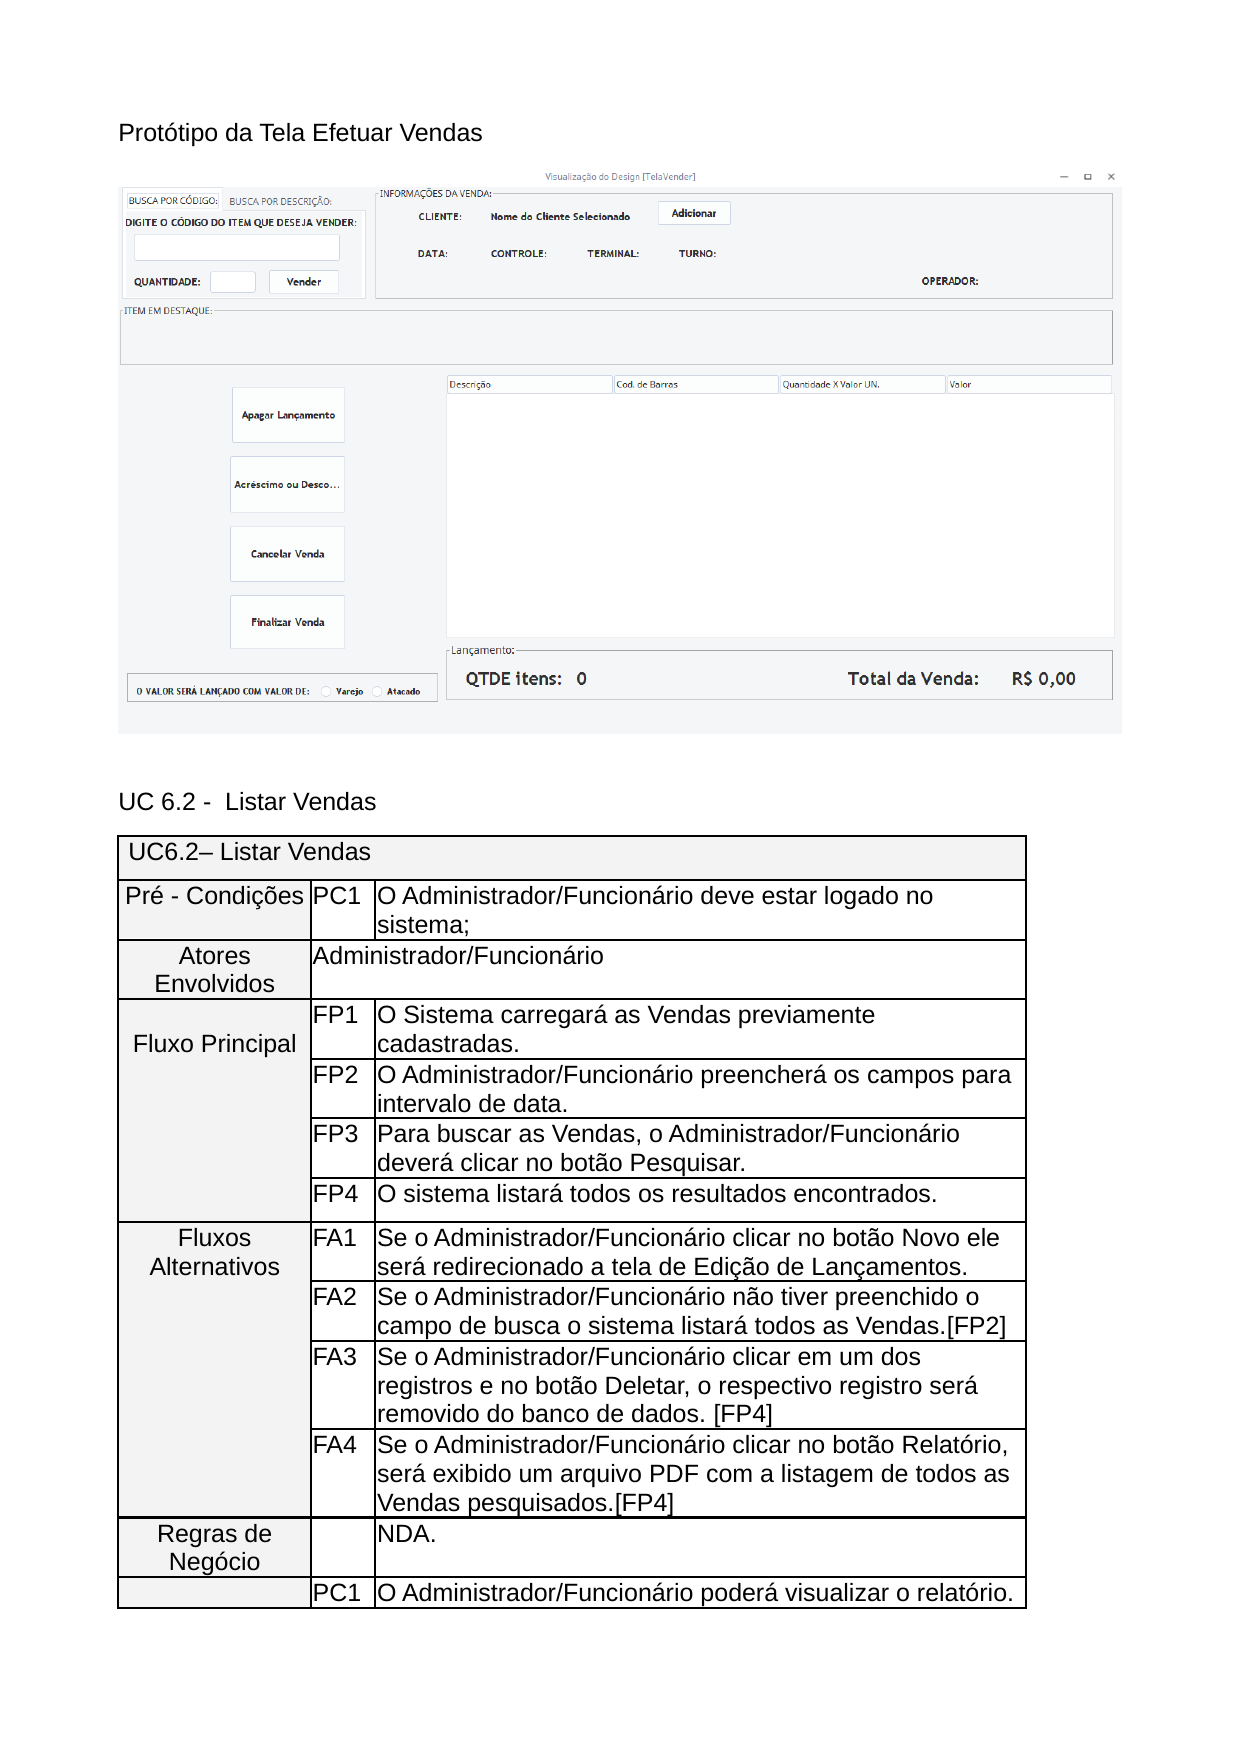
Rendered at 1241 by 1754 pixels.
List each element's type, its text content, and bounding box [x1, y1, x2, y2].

table_cell FA1 [312, 1223, 374, 1280]
table_cell Administrador/Funcionário [312, 941, 1025, 998]
table_cell [119, 1578, 310, 1607]
table_cell O Administrador/Funcionário deve estar logado no sistema; [376, 881, 1025, 938]
table_cell PC1 [312, 1578, 374, 1607]
table_cell Se o Administrador/Funcionário clicar em um dos registros e no botão Deletar, o respectivo registro será removido do banco de dados. [FP4] [376, 1342, 1025, 1428]
table_cell Pré - Condições [119, 881, 310, 938]
text Protótipo da Tela Efetuar Vendas [118, 118, 1122, 147]
table_cell Se o Administrador/Funcionário clicar no botão Relatório, será exibido um arquivo PDF com a listagem de todos as Vendas pesquisados.[FP4] [376, 1430, 1025, 1516]
table_cell Para buscar as Vendas, o Administrador/Funcionário deverá clicar no botão Pesquisar. [376, 1119, 1025, 1177]
table_cell FA3 [312, 1342, 374, 1428]
table_cell Regras de Negócio [119, 1519, 310, 1576]
table_cell Se o Administrador/Funcionário não tiver preenchido o campo de busca o sistema listará todos as Vendas.[FP2] [376, 1282, 1025, 1340]
table_cell Fluxos Alternativos [119, 1223, 310, 1516]
table_cell FA4 [312, 1430, 374, 1516]
table_header UC6.2– Listar Vendas [119, 837, 1025, 879]
table_cell FP2 [312, 1060, 374, 1117]
table_cell Se o Administrador/Funcionário clicar no botão Novo ele será redirecionado a tela de Edição de Lançamentos. [376, 1223, 1025, 1280]
picture [118, 166, 1123, 734]
table_cell O sistema listará todos os resultados encontrados. [376, 1179, 1025, 1221]
table_cell NDA. [376, 1519, 1025, 1576]
table_cell FP3 [312, 1119, 374, 1177]
table_cell PC1 [312, 881, 374, 938]
table_cell O Administrador/Funcionário poderá visualizar o relatório. [376, 1578, 1025, 1607]
table_cell FP1 [312, 1000, 374, 1058]
table_cell FA2 [312, 1282, 374, 1340]
text UC 6.2 - Listar Vendas [118, 787, 1122, 815]
table_cell Atores Envolvidos [119, 941, 310, 998]
table_cell [312, 1519, 374, 1576]
table_cell O Sistema carregará as Vendas previamente cadastradas. [376, 1000, 1025, 1058]
table_cell O Administrador/Funcionário preencherá os campos para intervalo de data. [376, 1060, 1025, 1117]
table_cell Fluxo Principal [119, 1000, 310, 1221]
table_cell FP4 [312, 1179, 374, 1221]
